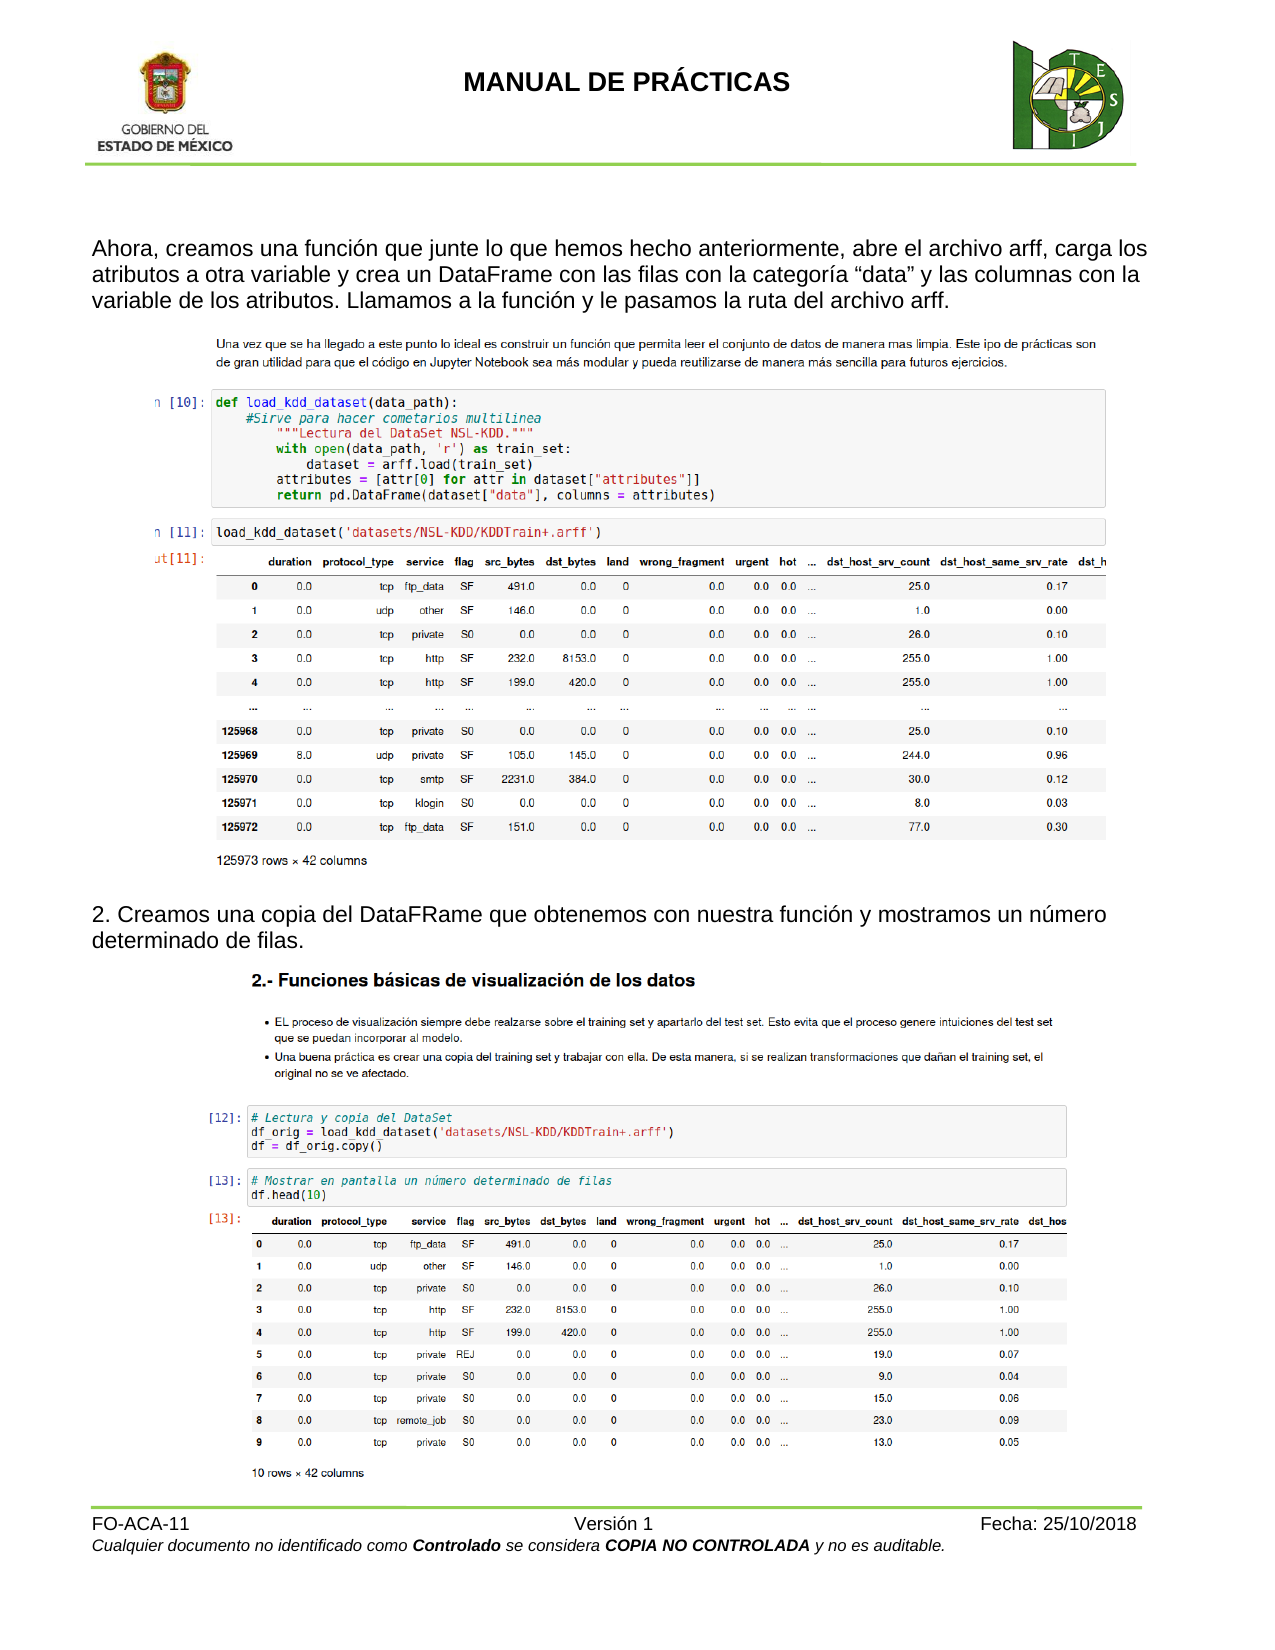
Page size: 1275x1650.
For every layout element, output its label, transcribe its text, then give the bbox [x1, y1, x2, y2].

picture [1012, 40, 1130, 156]
picture [209, 962, 1071, 1490]
picture [89, 41, 235, 160]
text 2. Creamos una copia del DataFRame que obtenemos con nuestra función y mostramos un número determinado de filas. [92, 901, 1177, 953]
text Ahora, creamos una función que junte lo que hemos hecho anteriormente, abre el archivo arff, carga los atributos a otra variable y crea un DataFrame con las filas con la categoría “data” y las columnas con la variable de los atributos. Llamamos a la función y le pasamos la ruta del archivo arff. [92, 235, 1177, 901]
picture [155, 333, 1116, 875]
